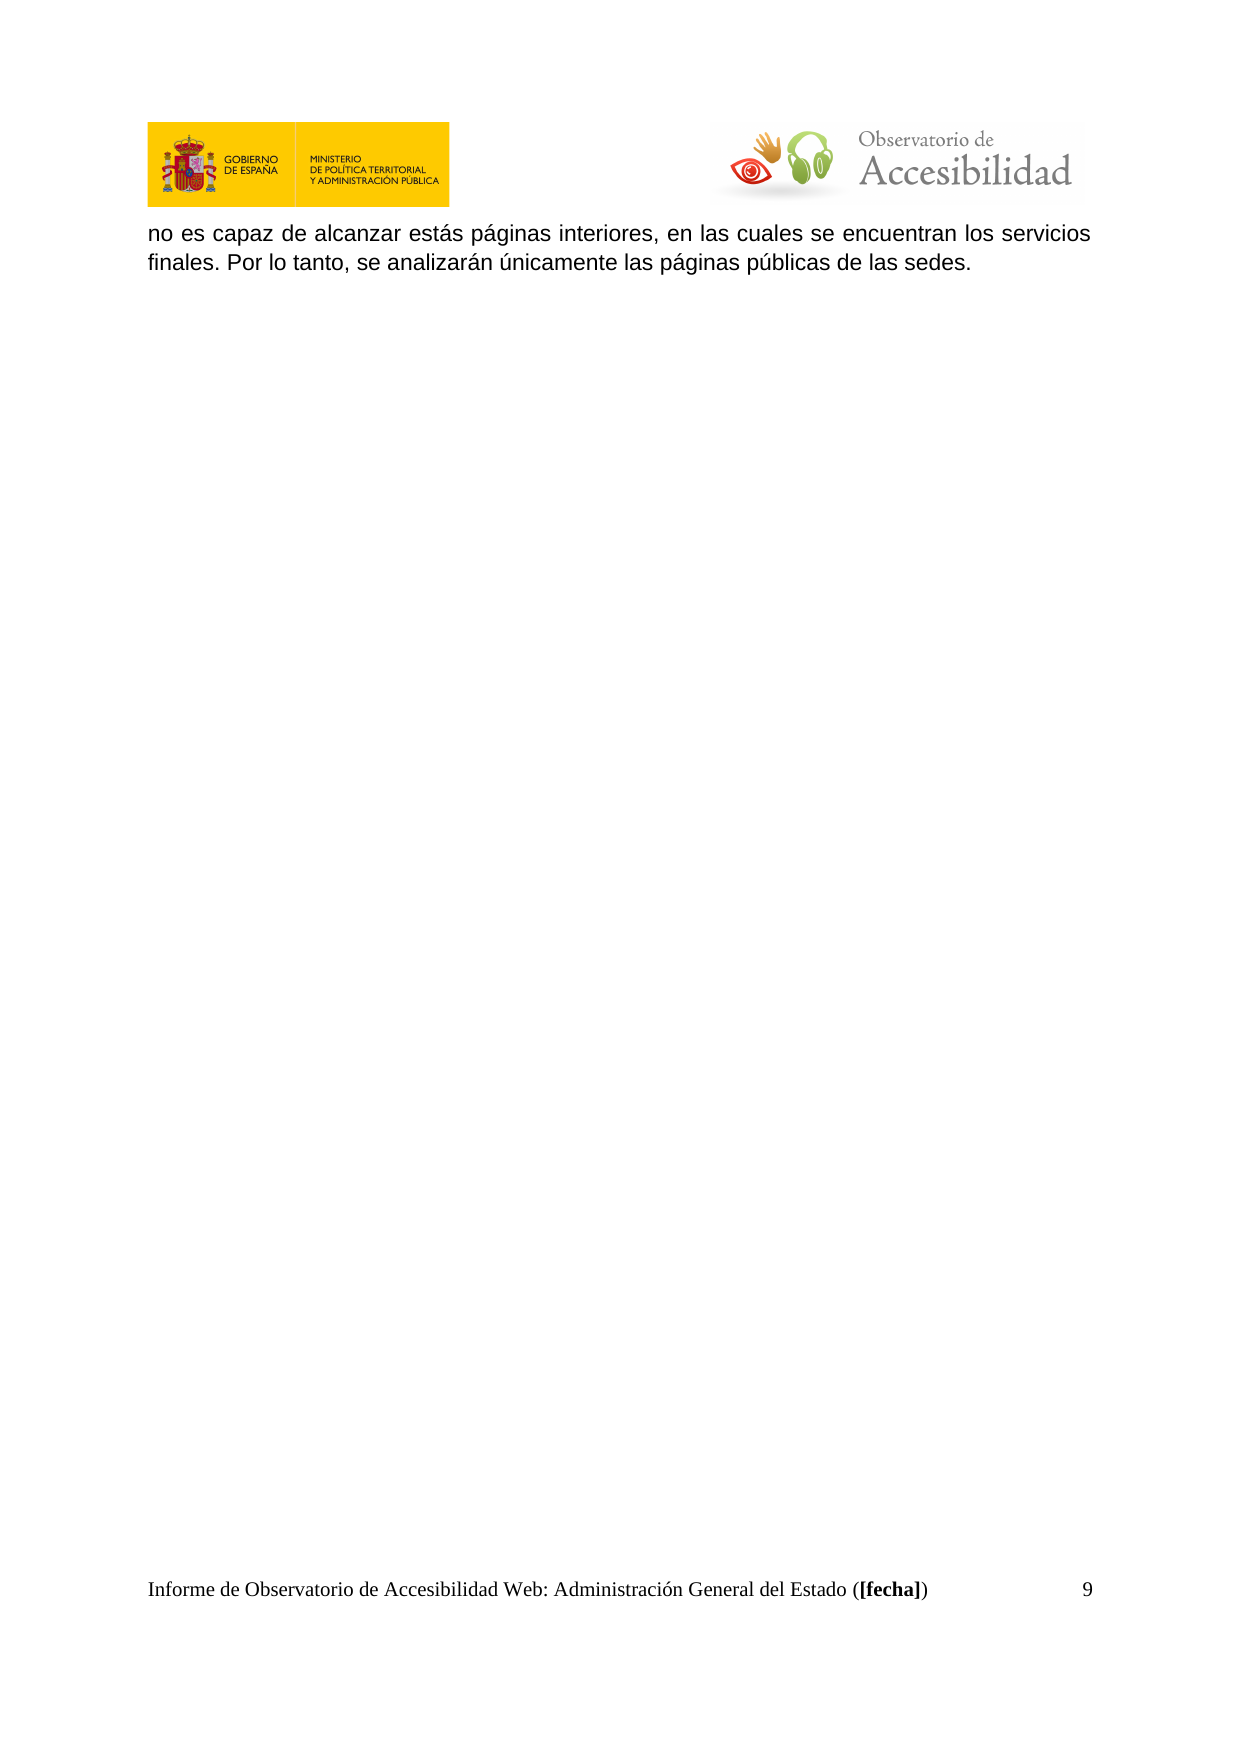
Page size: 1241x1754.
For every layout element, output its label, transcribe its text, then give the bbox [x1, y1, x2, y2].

picture [147, 122, 450, 207]
text no es capaz de alcanzar estás páginas interiores, en las cuales se encuentran los servicios finales. Por lo tanto, se analizarán únicamente las páginas públicas de las sedes. [148, 220, 1092, 275]
picture [710, 122, 1086, 205]
